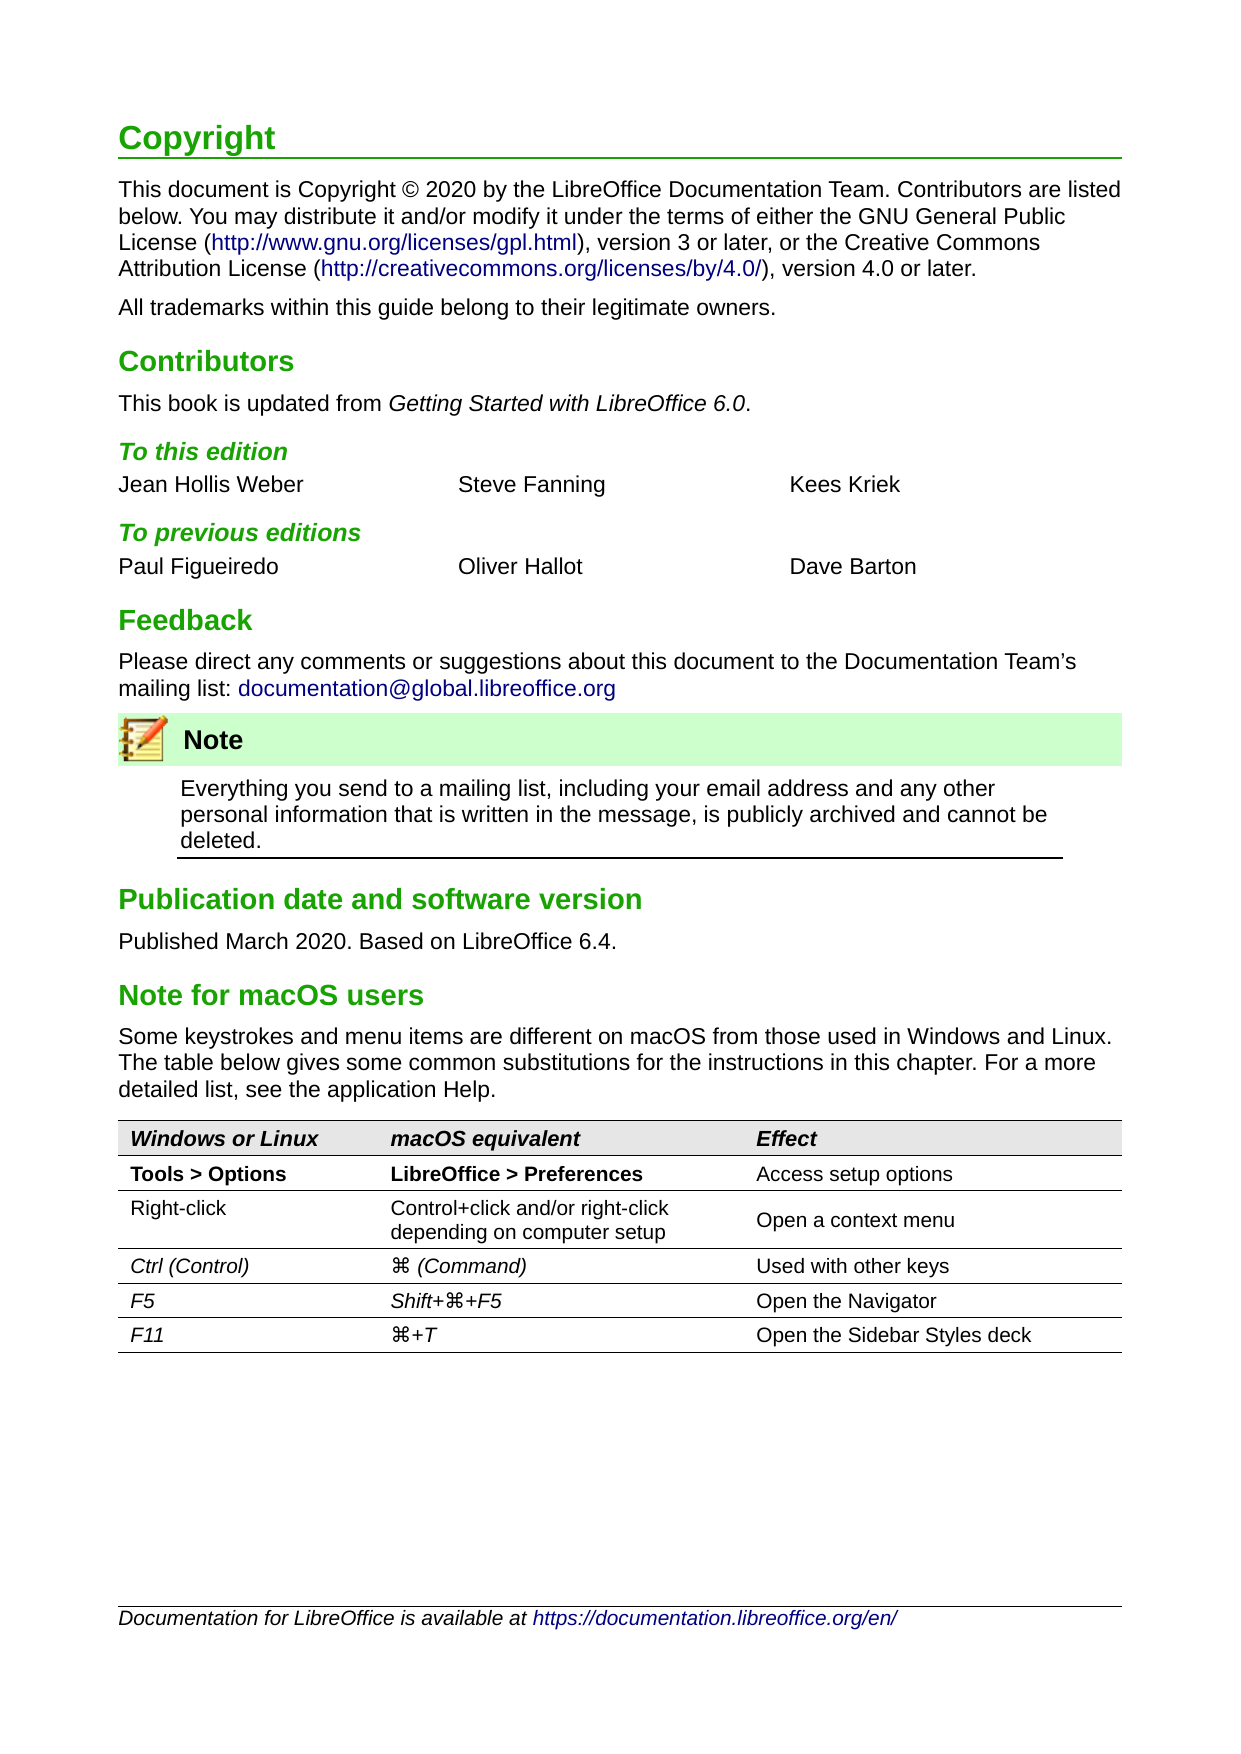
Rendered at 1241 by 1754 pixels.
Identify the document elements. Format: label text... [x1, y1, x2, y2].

table_cell Shift+⌘+F5 [378, 1284, 744, 1317]
subtitle Copyright [118, 118, 1122, 157]
table_cell Tools > Options [118, 1156, 378, 1190]
text This book is updated from Getting Started with LibreOffice 6.0. [118, 389, 1122, 416]
table_header Jean Hollis Weber [118, 471, 458, 498]
table_cell Open the Navigator [744, 1284, 1122, 1317]
table_header Steve Fanning [458, 471, 789, 498]
table_cell LibreOffice > Preferences [378, 1156, 744, 1190]
subtitle Publication date and software version [118, 882, 1122, 916]
picture [119, 714, 170, 765]
table_header Kees Kriek [789, 471, 1122, 498]
subtitle Note for macOS users [118, 978, 1122, 1011]
table_cell Open a context menu [744, 1191, 1122, 1248]
table_cell Open the Sidebar Styles deck [744, 1318, 1122, 1352]
table_cell F11 [118, 1318, 378, 1352]
table_cell F5 [118, 1284, 378, 1317]
subtitle To previous editions [118, 518, 1122, 547]
table_header Effect [744, 1121, 1122, 1155]
text Published March 2020. Based on LibreOffice 6.4. [118, 928, 1122, 954]
table_header macOS equivalent [378, 1121, 744, 1155]
text Some keystrokes and menu items are different on macOS from those used in Windows and Linux. The table below gives some common substitutions for the instructions in this chapter. For a more detailed list, see the application Help. [118, 1023, 1122, 1102]
text All trademarks within this guide belong to their legitimate owners. [118, 294, 1122, 321]
table_cell Right-click [118, 1191, 378, 1248]
text This document is Copyright © 2020 by the LibreOffice Documentation Team. Contributors are listed below. You may distribute it and/or modify it under the terms of either the GNU General Public License (http://www.gnu.org/licenses/gpl.html), version 3 or later, or the Creative Commons Attribution License (http://creativecommons.org/licenses/by/4.0/), version 4.0 or later. [118, 176, 1122, 282]
table_cell ⌘+T [378, 1318, 744, 1352]
table_header Oliver Hallot [458, 553, 789, 579]
subtitle Note [118, 713, 1122, 766]
table_cell Ctrl (Control) [118, 1249, 378, 1283]
table_cell Used with other keys [744, 1249, 1122, 1283]
table_cell Access setup options [744, 1156, 1122, 1190]
table_header Paul Figueiredo [118, 553, 458, 579]
text Please direct any comments or suggestions about this document to the Documentation Team’s mailing list: documentation@global.libreoffice.org [118, 648, 1122, 701]
table_header Dave Barton [789, 553, 1122, 579]
subtitle To this edition [118, 437, 1122, 465]
subtitle Feedback [118, 603, 1122, 636]
subtitle Contributors [118, 344, 1122, 378]
table_cell Control+click and/or right-click depending on computer setup [378, 1191, 744, 1248]
text Everything you send to a mailing list, including your email address and any other personal information that is written in the message, is publicly archived and cannot be deleted. [177, 771, 1063, 857]
table_header Windows or Linux [118, 1121, 378, 1155]
table_cell ⌘ (Command) [378, 1249, 744, 1283]
